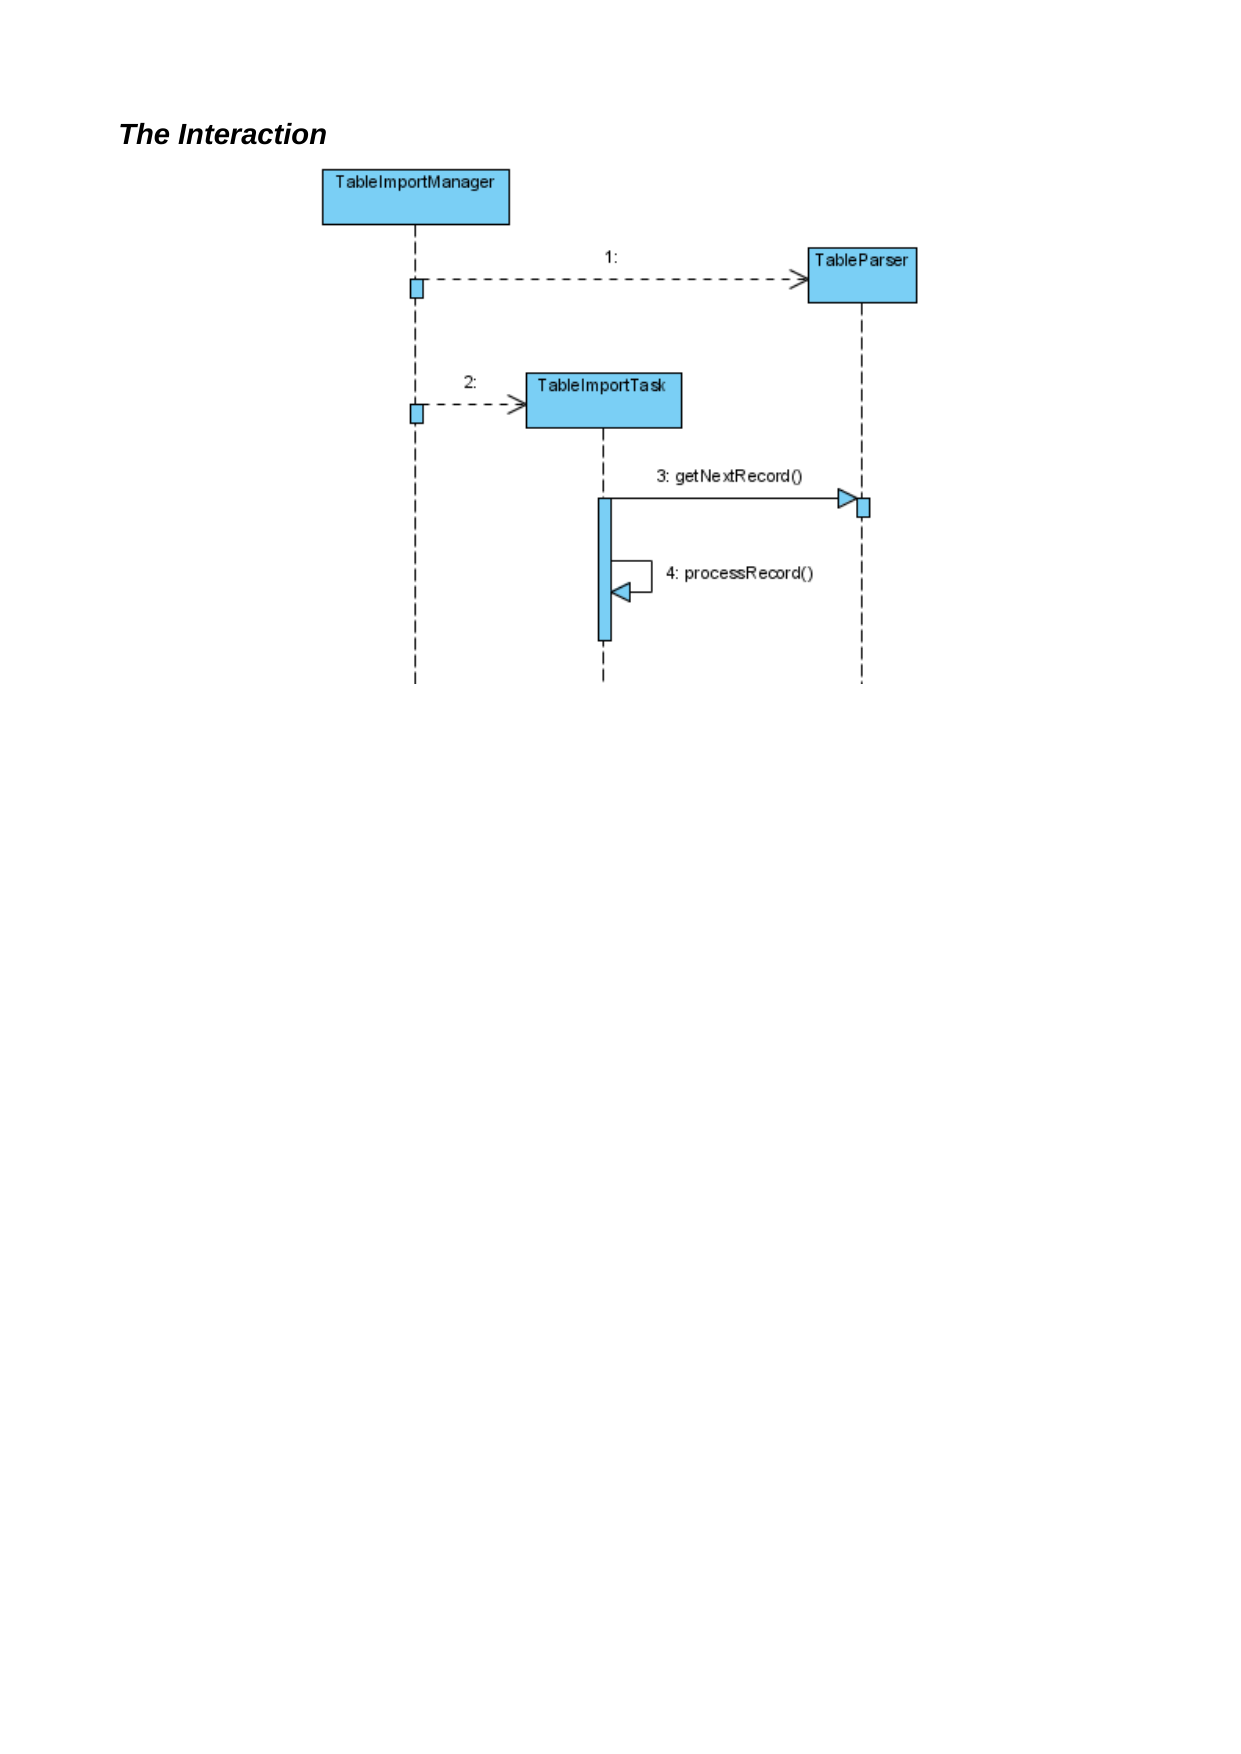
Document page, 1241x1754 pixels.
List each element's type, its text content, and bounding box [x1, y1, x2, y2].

subtitle The Interaction [118, 118, 1122, 151]
picture [317, 163, 924, 684]
